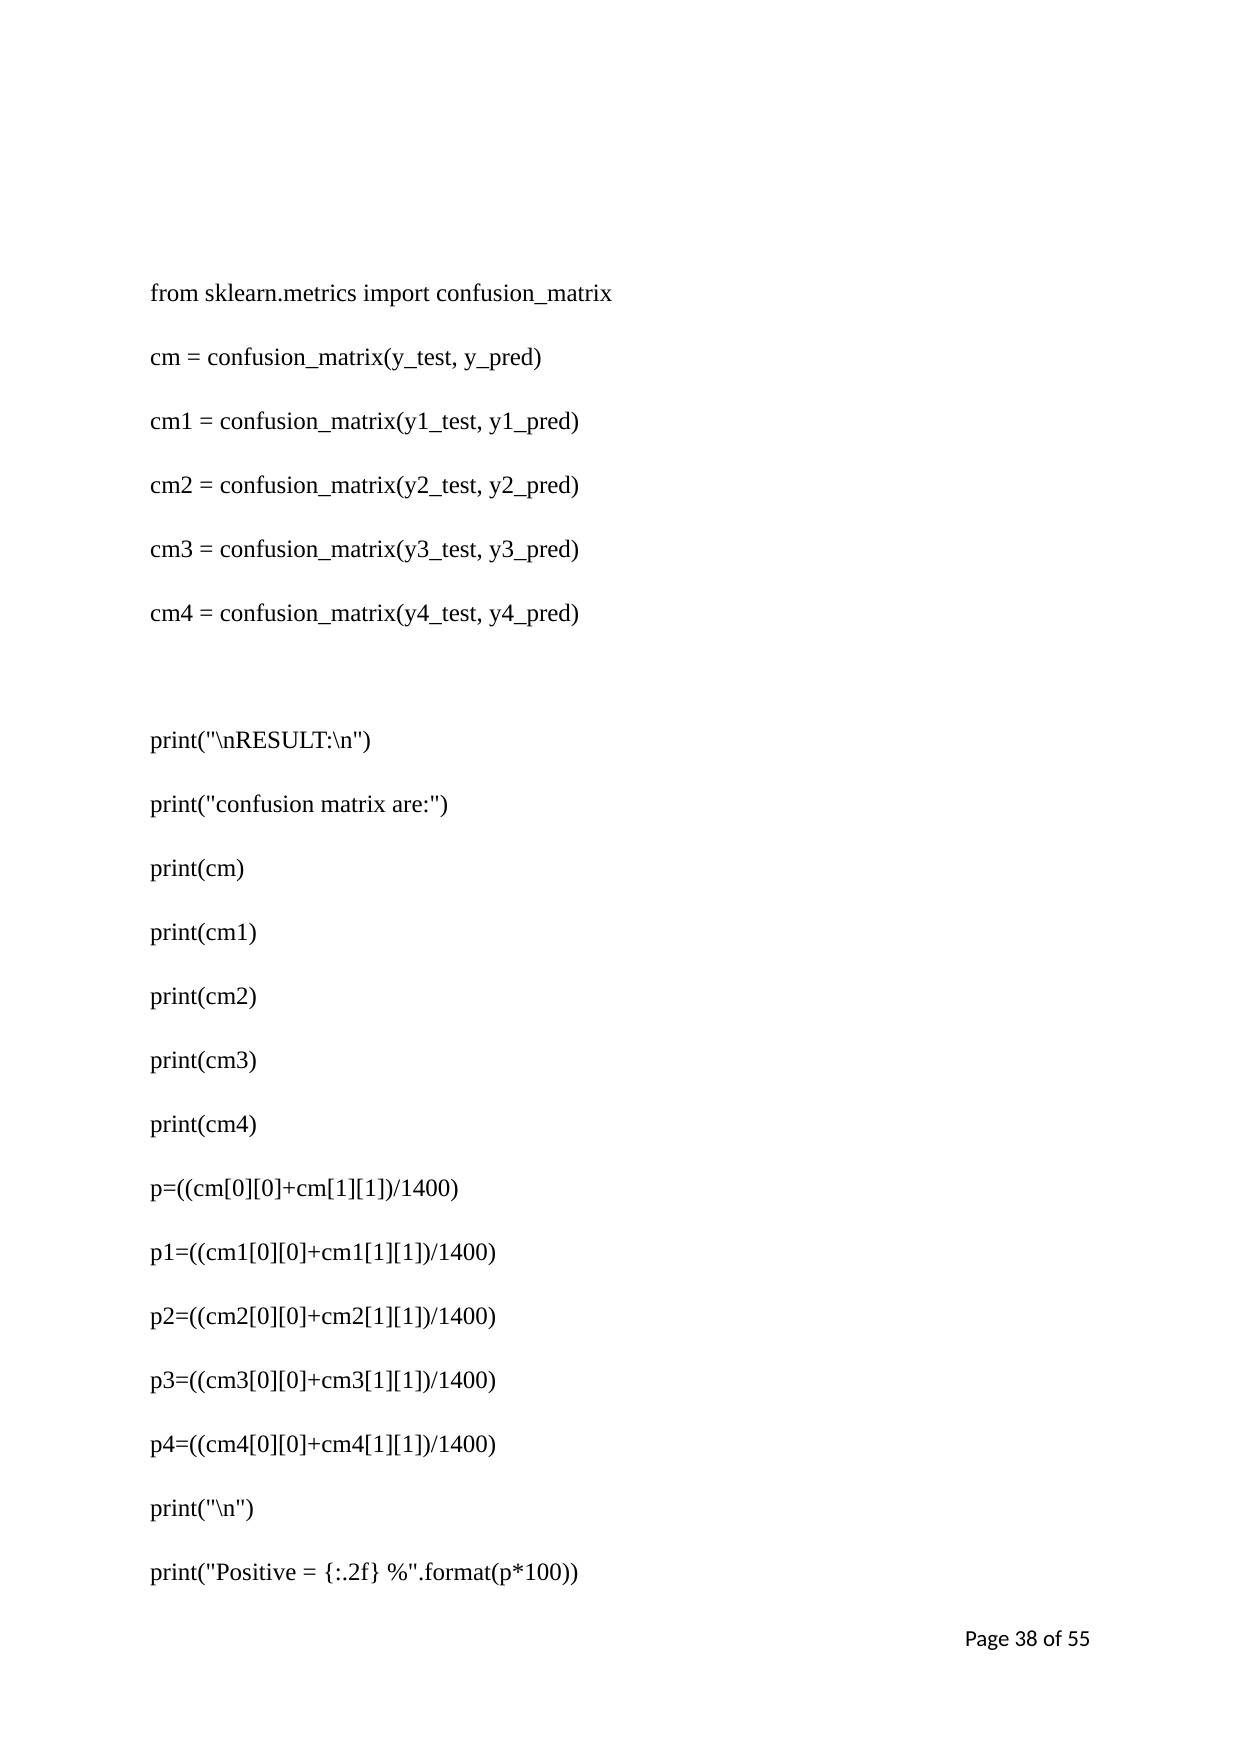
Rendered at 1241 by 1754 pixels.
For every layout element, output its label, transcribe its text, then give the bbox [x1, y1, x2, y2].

text cm3 = confusion_matrix(y3_test, y3_pred) [150, 534, 1090, 562]
text print(cm1) [150, 917, 1090, 946]
text print(cm3) [150, 1045, 1090, 1074]
text cm2 = confusion_matrix(y2_test, y2_pred) [150, 470, 1090, 498]
text p=((cm[0][0]+cm[1][1])/1400) [150, 1173, 1090, 1202]
text cm1 = confusion_matrix(y1_test, y1_pred) [150, 406, 1090, 434]
text print(cm4) [150, 1109, 1090, 1138]
text p3=((cm3[0][0]+cm3[1][1])/1400) [150, 1365, 1090, 1394]
text from sklearn.metrics import confusion_matrix [150, 278, 1090, 307]
text p4=((cm4[0][0]+cm4[1][1])/1400) [150, 1429, 1090, 1458]
text print("Positive = {:.2f} %".format(p*100)) [150, 1557, 1090, 1586]
text print(cm) [150, 853, 1090, 882]
text p2=((cm2[0][0]+cm2[1][1])/1400) [150, 1301, 1090, 1330]
text print("confusion matrix are:") [150, 789, 1090, 818]
text print("\nRESULT:\n") [150, 726, 1090, 754]
text print("\n") [150, 1493, 1090, 1522]
text p1=((cm1[0][0]+cm1[1][1])/1400) [150, 1237, 1090, 1266]
text cm = confusion_matrix(y_test, y_pred) [150, 342, 1090, 371]
text cm4 = confusion_matrix(y4_test, y4_pred) [150, 598, 1090, 626]
text print(cm2) [150, 981, 1090, 1010]
